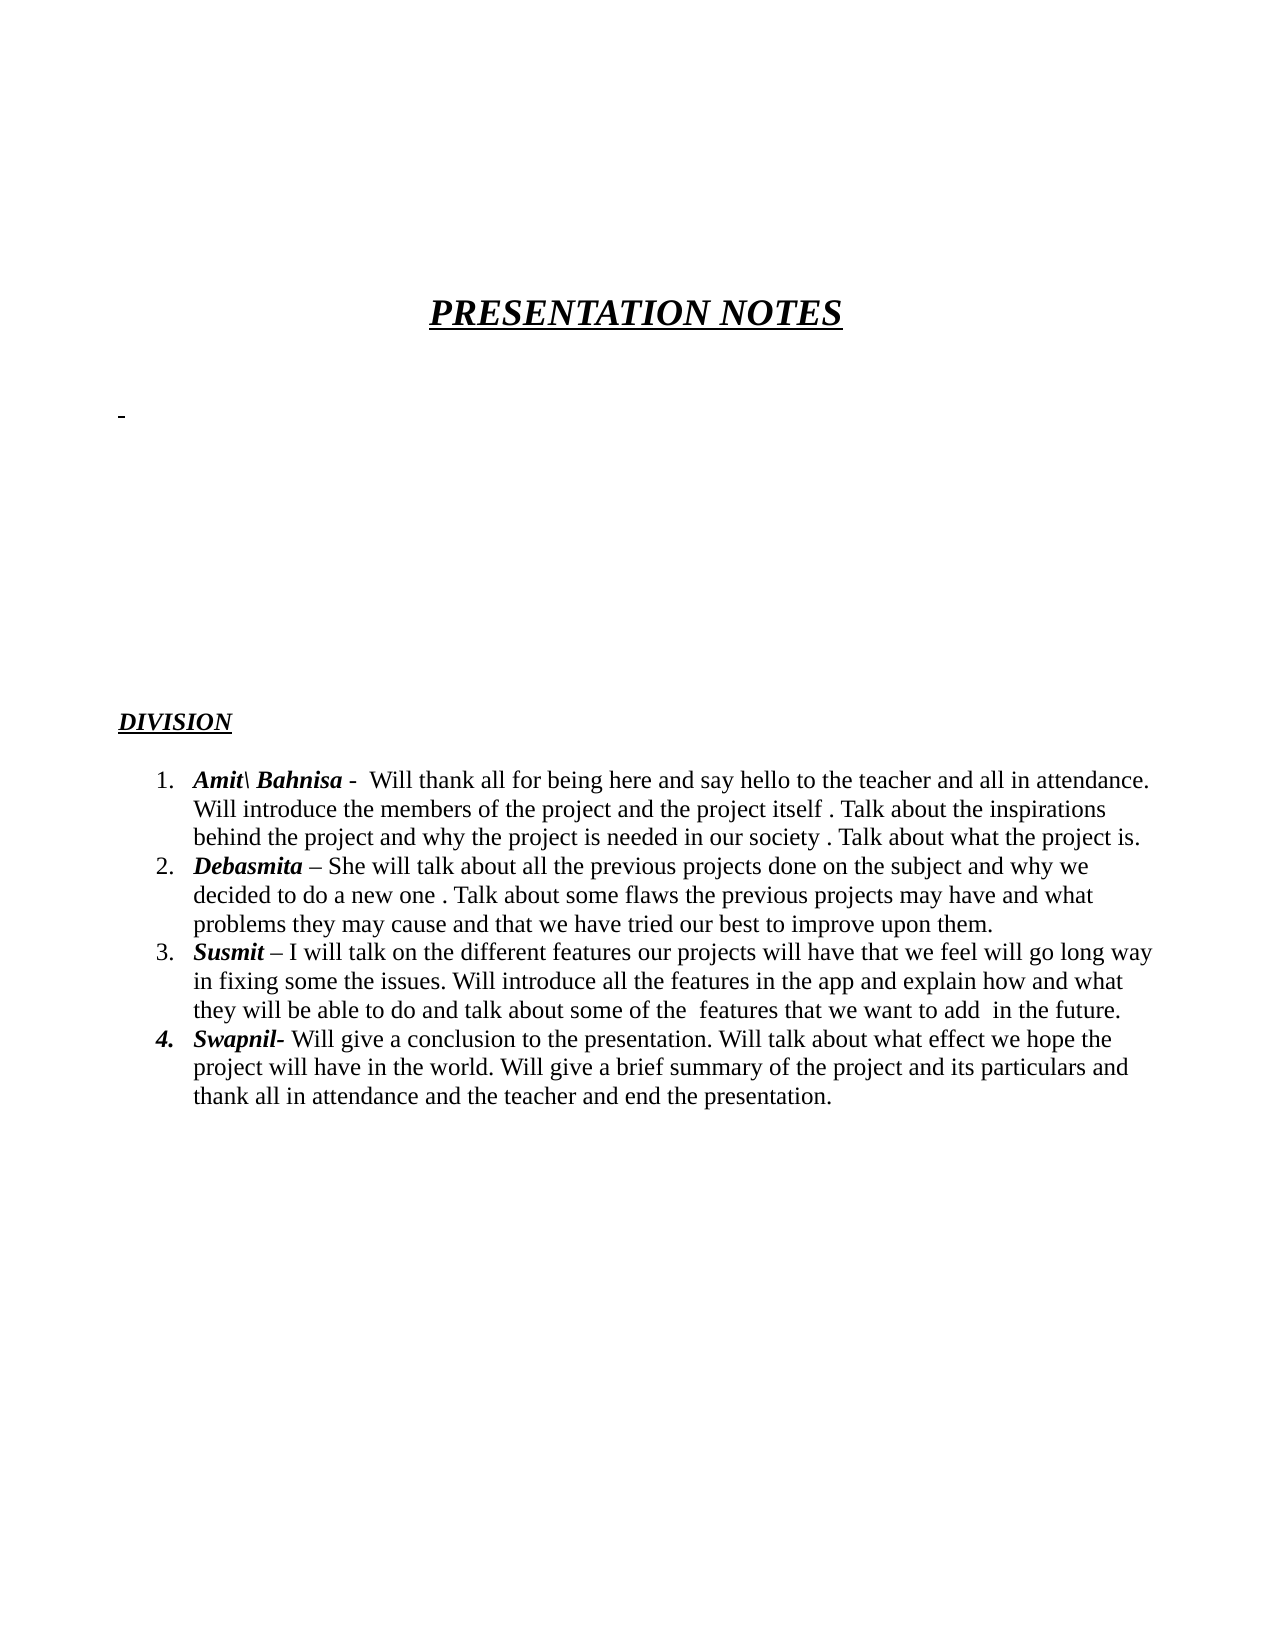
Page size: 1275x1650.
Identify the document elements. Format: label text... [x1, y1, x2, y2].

list Swapnil- Will give a conclusion to the presentation. Will talk about what effect we hope the project will have in the world. Will give a brief summary of the project and its particulars and thank all in attendance and the teacher and end the presentation. [156, 1024, 1157, 1110]
list Debasmita – She will talk about all the previous projects done on the subject and why we decided to do a new one . Talk about some flaws the previous projects may have and what problems they may cause and that we have tried our best to improve upon them. [156, 851, 1157, 937]
text PRESENTATION NOTES [118, 291, 1157, 334]
list Susmit – I will talk on the different features our projects will have that we feel will go long way in fixing some the issues. Will introduce all the features in the app and explain how and what they will be able to do and talk about some of the features that we want to add in the future. [156, 937, 1157, 1024]
list Amit\ Bahnisa - Will thank all for being here and say hello to the teacher and all in attendance. Will introduce the members of the project and the project itself . Talk about the inspirations behind the project and why the project is needed in our society . Talk about what the project is. [156, 765, 1157, 851]
text DIVISION [118, 707, 1157, 736]
